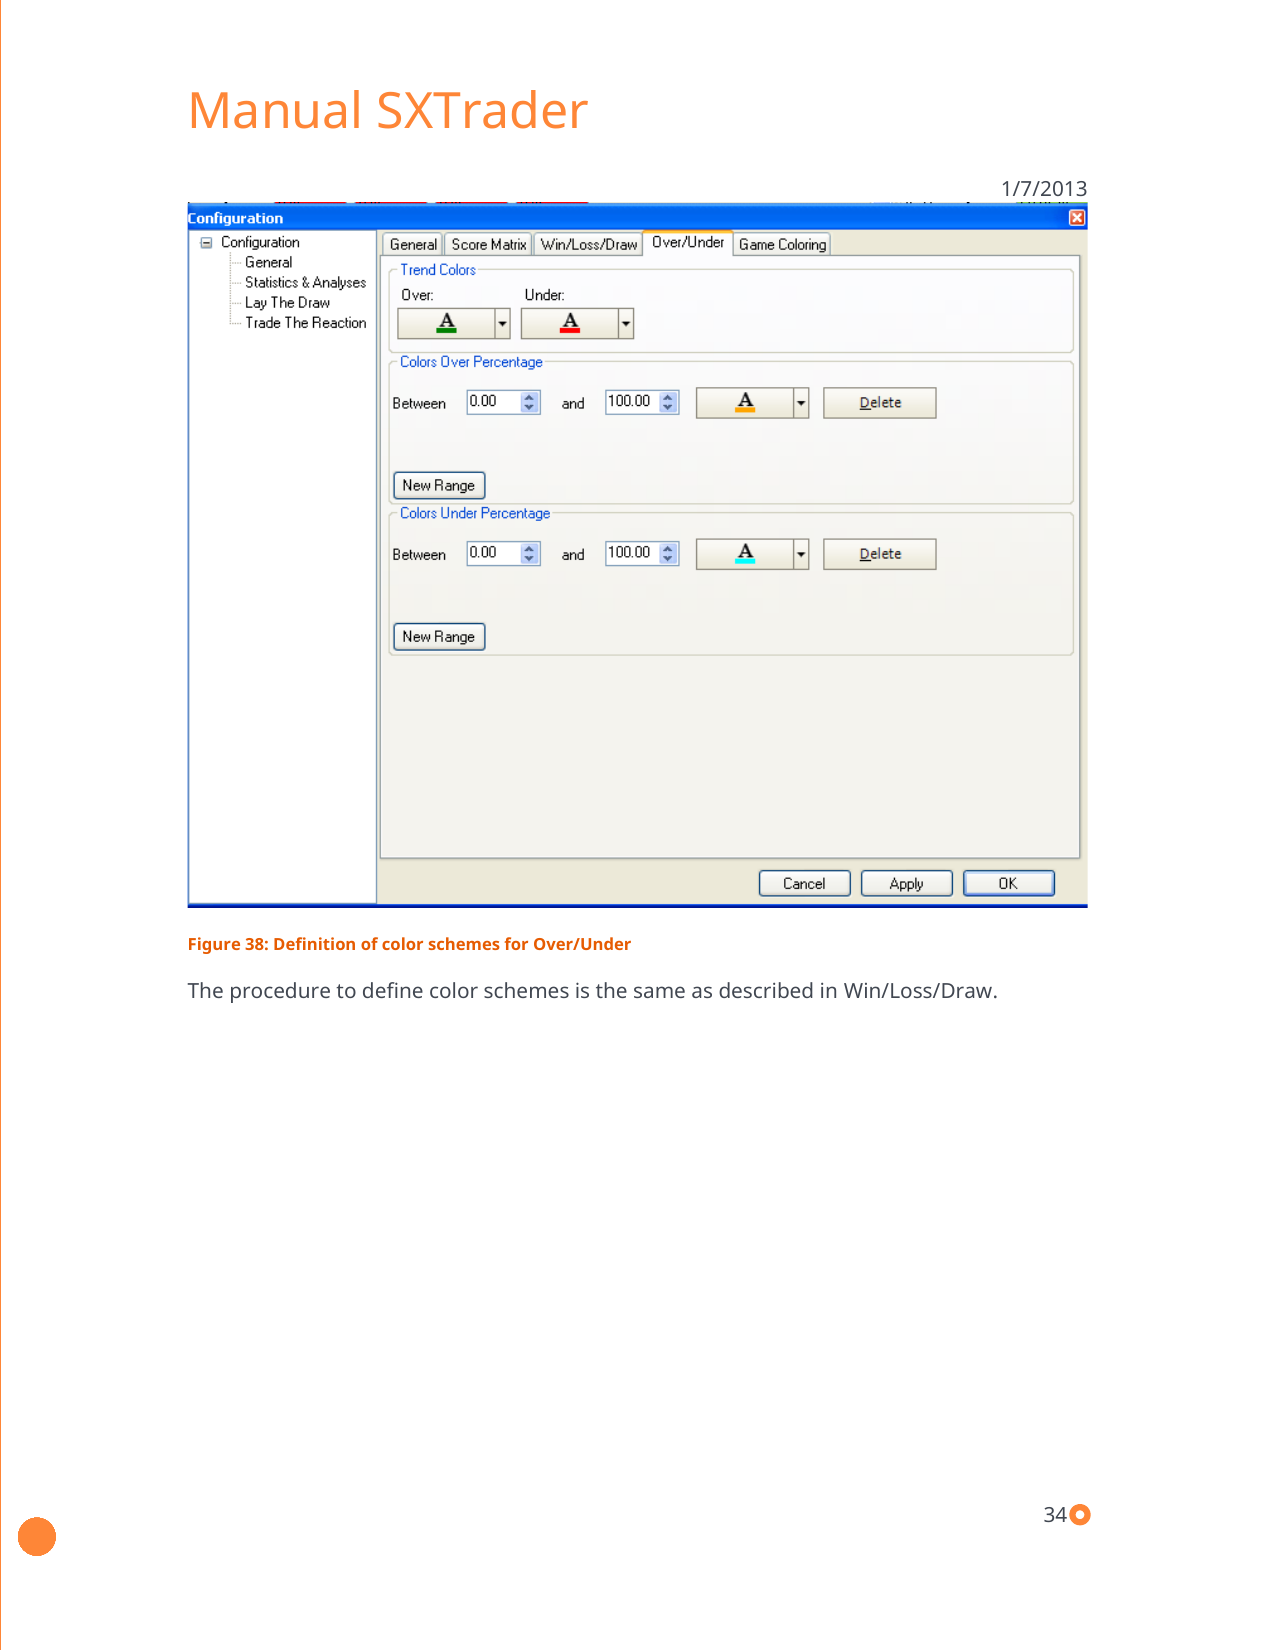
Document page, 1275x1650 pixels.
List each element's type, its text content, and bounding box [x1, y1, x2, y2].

text Figure 38: Definition of color schemes for Over/Under [187, 932, 1087, 955]
text The procedure to define color schemes is the same as described in Win/Loss/Draw. [187, 976, 1087, 1004]
